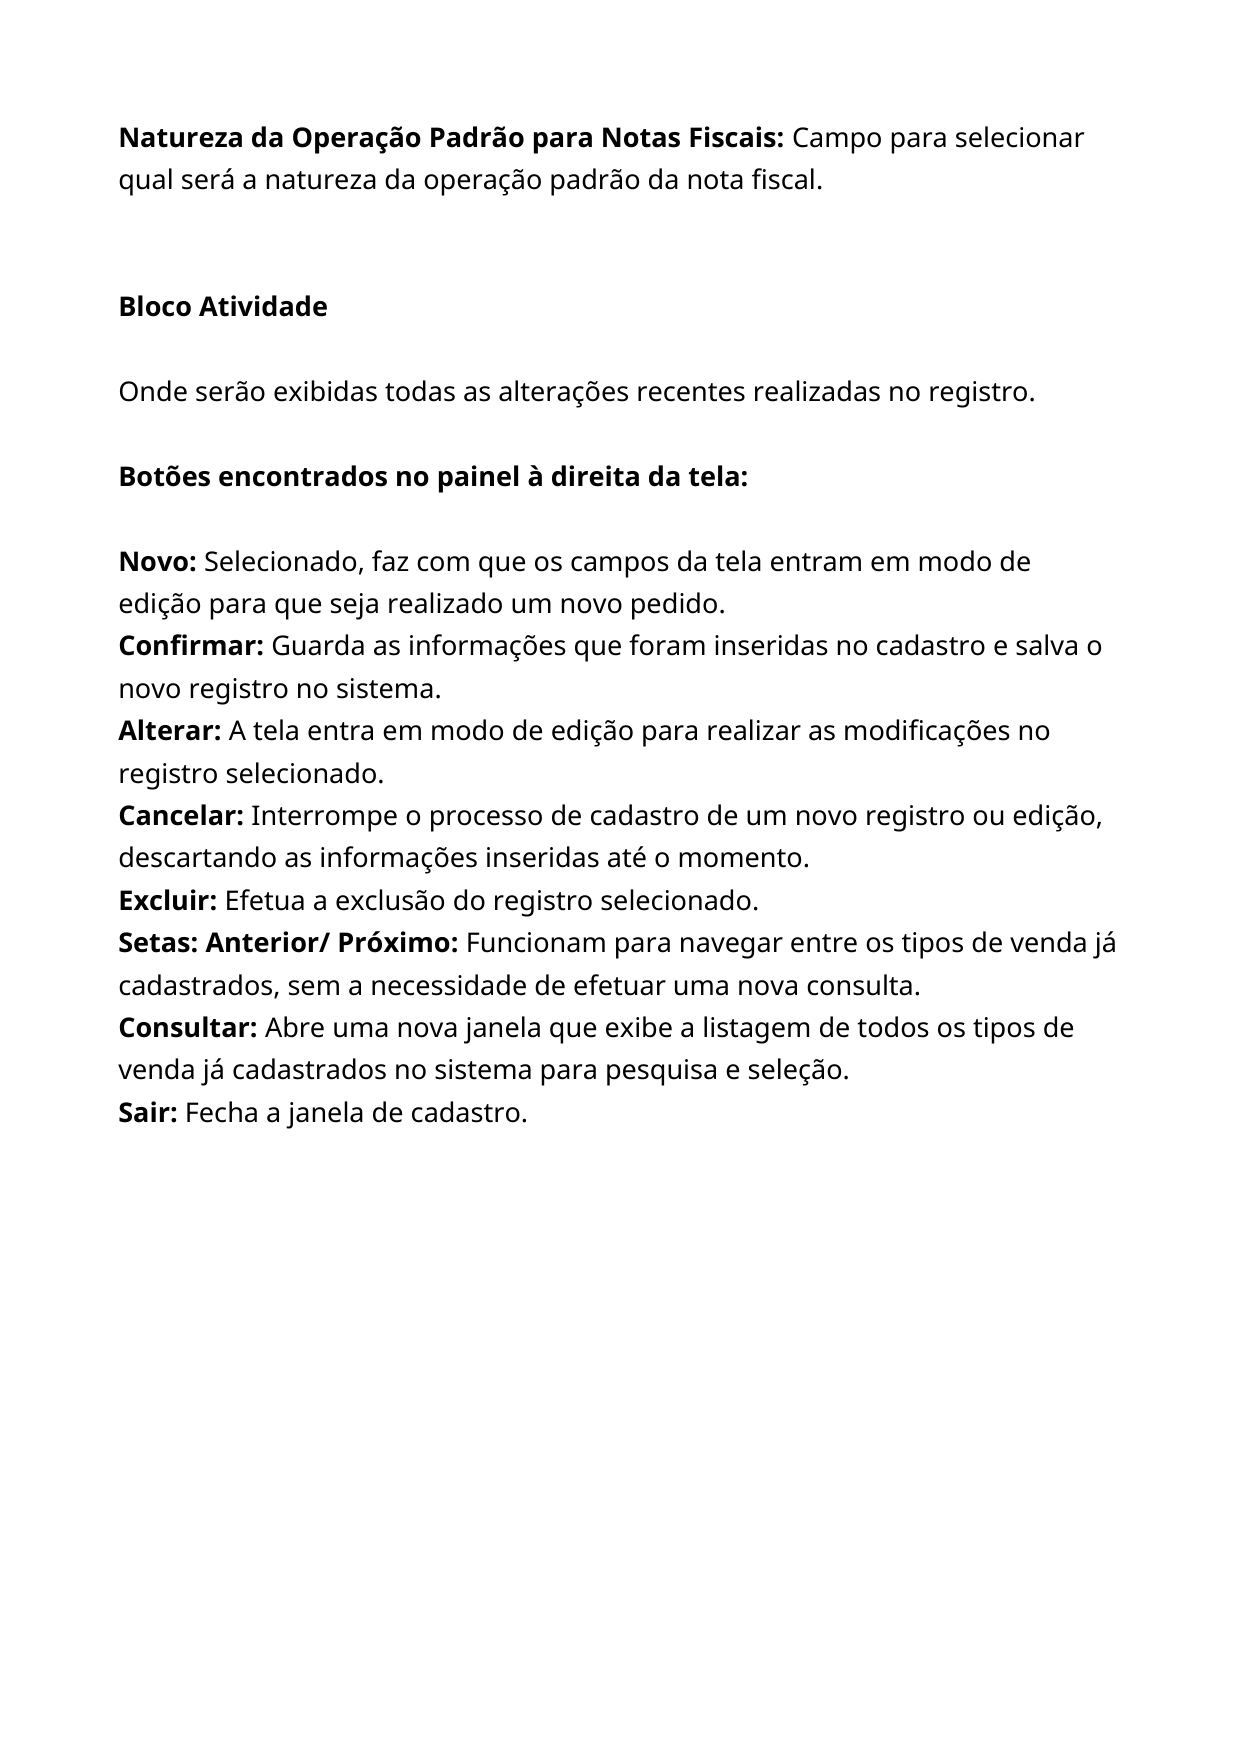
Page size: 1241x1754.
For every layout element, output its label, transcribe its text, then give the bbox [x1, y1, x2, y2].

text Alterar: A tela entra em modo de edição para realizar as modificações no registro selecionado. [118, 712, 1122, 791]
text Excluir: Efetua a exclusão do registro selecionado. [118, 881, 1122, 918]
text Cancelar: Interrompe o processo de cadastro de um novo registro ou edição, descartando as informações inseridas até o momento. [118, 796, 1122, 876]
text Bloco Atividade [118, 288, 1122, 324]
text Novo: Selecionado, faz com que os campos da tela entram em modo de edição para que seja realizado um novo pedido. [118, 542, 1122, 621]
text Sair: Fecha a janela de cadastro. [118, 1093, 1122, 1130]
text Setas: Anterior/ Próximo: Funcionam para navegar entre os tipos de venda já cadastrados, sem a necessidade de efetuar uma nova consulta. [118, 924, 1122, 1003]
text Confirmar: Guarda as informações que foram inseridas no cadastro e salva o novo registro no sistema. [118, 627, 1122, 706]
text Consultar: Abre uma nova janela que exibe a listagem de todos os tipos de venda já cadastrados no sistema para pesquisa e seleção. [118, 1008, 1122, 1088]
text Natureza da Operação Padrão para Notas Fiscais: Campo para selecionar qual será a natureza da operação padrão da nota fiscal. [118, 118, 1122, 197]
text Onde serão exibidas todas as alterações recentes realizadas no registro. [118, 372, 1122, 409]
text Botões encontrados no painel à direita da tela: [118, 457, 1122, 494]
